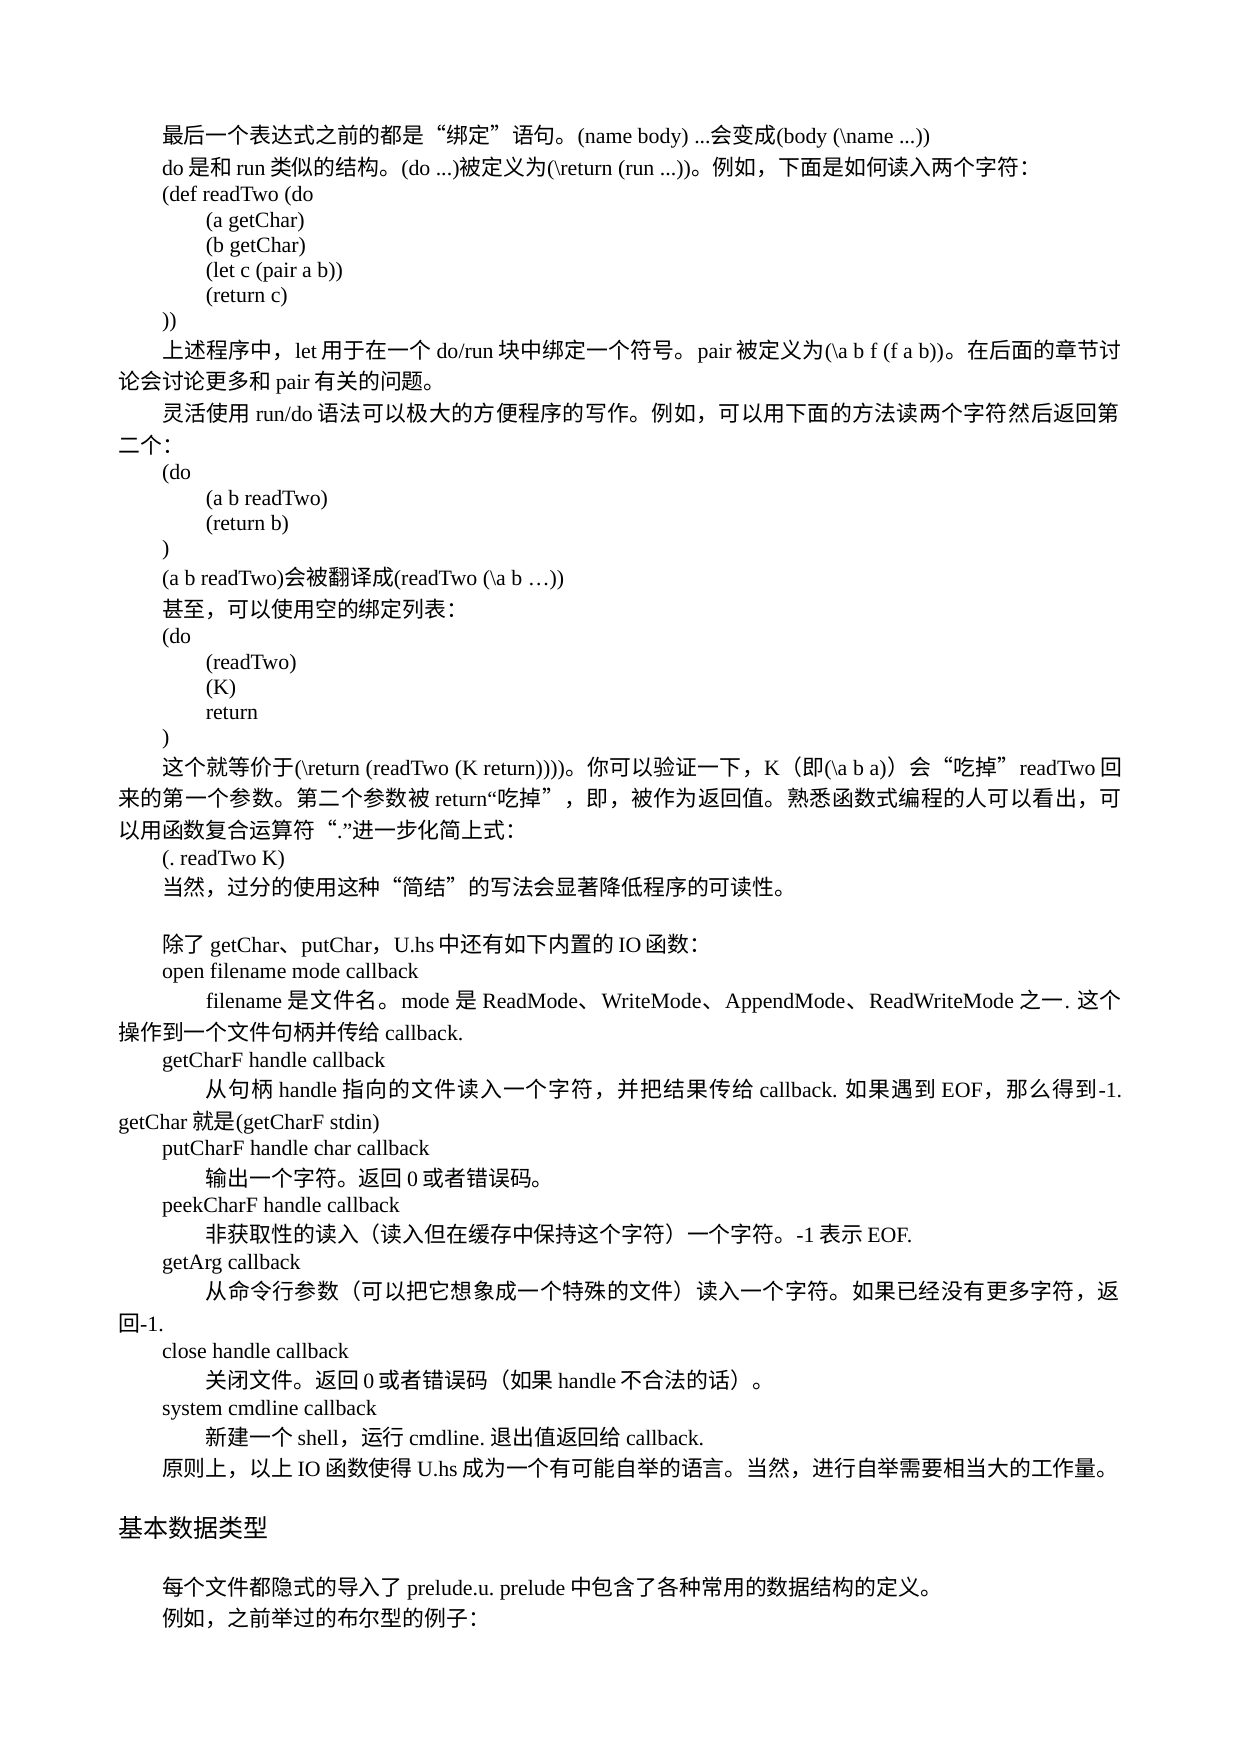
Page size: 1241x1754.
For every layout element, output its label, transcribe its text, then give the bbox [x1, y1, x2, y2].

text return [118, 699, 1122, 724]
text putCharF handle char callback [118, 1135, 1122, 1161]
text 非获取性的读入（读入但在缓存中保持这个字符）一个字符。-1表示EOF. [118, 1217, 1122, 1249]
text 上述程序中，let用于在一个do/run块中绑定一个符号。pair被定义为(\a b f (f a b))。在后面的章节讨论会讨论更多和pair有关的问题。 [118, 333, 1122, 396]
text (readTwo) [118, 649, 1122, 674]
text (. readTwo K) [118, 844, 1122, 870]
text ) [118, 535, 1122, 560]
text getArg callback [118, 1249, 1122, 1274]
text 当然，过分的使用这种“简结”的写法会显著降低程序的可读性。 [118, 870, 1122, 901]
text 例如，之前举过的布尔型的例子： [118, 1601, 1122, 1633]
text 最后一个表达式之前的都是“绑定”语句。(name body) ...会变成(body (\name ...)) [118, 118, 1122, 150]
text (let c (pair a b)) [118, 257, 1122, 282]
text 从句柄handle指向的文件读入一个字符，并把结果传给callback. 如果遇到EOF，那么得到-1. getChar就是(getCharF stdin) [118, 1072, 1122, 1135]
text getCharF handle callback [118, 1047, 1122, 1072]
text 关闭文件。返回0或者错误码（如果handle不合法的话）。 [118, 1363, 1122, 1394]
text (return c) [118, 282, 1122, 307]
text (a b readTwo)会被翻译成(readTwo (\a b …)) [118, 560, 1122, 592]
text 甚至，可以使用空的绑定列表： [118, 592, 1122, 623]
text )) [118, 307, 1122, 333]
text 从命令行参数（可以把它想象成一个特殊的文件）读入一个字符。如果已经没有更多字符，返回-1. [118, 1274, 1122, 1338]
text open filename mode callback [118, 958, 1122, 983]
text (a b readTwo) [118, 484, 1122, 510]
text filename是文件名。mode是ReadMode、WriteMode、AppendMode、ReadWriteMode之一. 这个操作到一个文件句柄并传给callback. [118, 983, 1122, 1047]
text 灵活使用run/do语法可以极大的方便程序的写作。例如，可以用下面的方法读两个字符然后返回第二个： [118, 396, 1122, 459]
text ) [118, 724, 1122, 749]
text (b getChar) [118, 232, 1122, 257]
text 原则上，以上IO函数使得U.hs成为一个有可能自举的语言。当然，进行自举需要相当大的工作量。 [118, 1451, 1122, 1483]
text 每个文件都隐式的导入了prelude.u. prelude中包含了各种常用的数据结构的定义。 [118, 1570, 1122, 1601]
text (do [118, 459, 1122, 484]
text (a getChar) [118, 207, 1122, 232]
text 基本数据类型 [118, 1508, 1122, 1544]
text system cmdline callback [118, 1394, 1122, 1420]
text do是和run类似的结构。(do ...)被定义为(\return (run ...))。例如，下面是如何读入两个字符： [118, 150, 1122, 181]
text (def readTwo (do [118, 181, 1122, 207]
text (do [118, 623, 1122, 649]
text 输出一个字符。返回0或者错误码。 [118, 1161, 1122, 1192]
text (return b) [118, 510, 1122, 535]
text (K) [118, 674, 1122, 699]
text 除了getChar、putChar，U.hs中还有如下内置的IO函数： [118, 927, 1122, 958]
text 新建一个shell，运行cmdline. 退出值返回给callback. [118, 1420, 1122, 1451]
text peekCharF handle callback [118, 1192, 1122, 1217]
text close handle callback [118, 1338, 1122, 1363]
text 这个就等价于(\return (readTwo (K return))))。你可以验证一下，K（即(\a b a)）会“吃掉”readTwo回来的第一个参数。第二个参数被return“吃掉”，即，被作为返回值。熟悉函数式编程的人可以看出，可以用函数复合运算符“.”进一步化简上式： [118, 749, 1122, 844]
